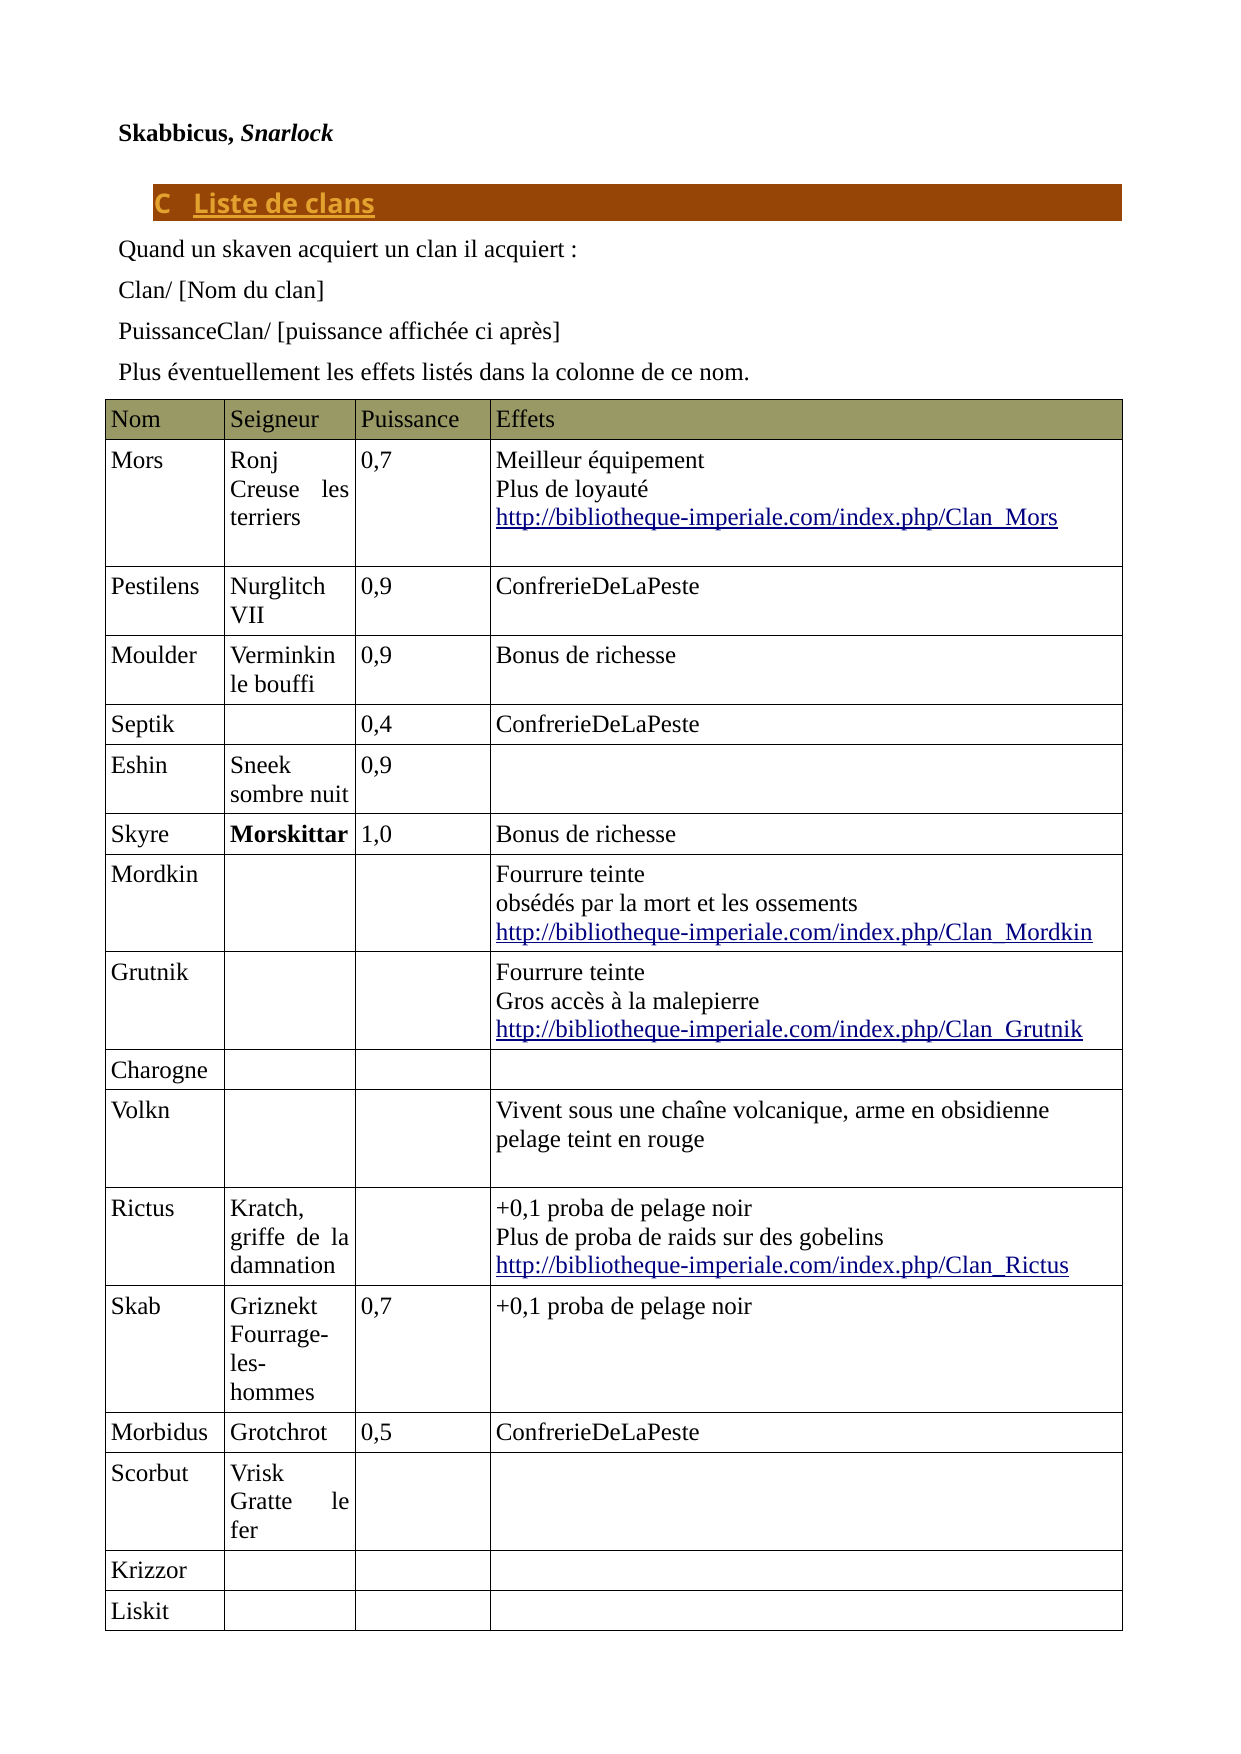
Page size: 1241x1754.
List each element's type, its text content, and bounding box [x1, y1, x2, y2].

subtitle Liste de clans [153, 184, 1122, 221]
table_cell Griznekt Fourrage-les-hommes [225, 1286, 355, 1412]
table_cell [225, 1050, 355, 1089]
table_cell [356, 1591, 490, 1630]
table_cell Meilleur équipement Plus de loyauté http://bibliotheque-imperiale.com/index.php/Clan_Mors [491, 440, 1122, 566]
table_cell Pestilens [106, 567, 224, 635]
table_cell Charogne [106, 1050, 224, 1089]
table_cell Moulder [106, 636, 224, 704]
table_cell Vivent sous une chaîne volcanique, arme en obsidienne pelage teint en rouge [491, 1090, 1122, 1187]
table_cell +0,1 proba de pelage noir [491, 1286, 1122, 1412]
table_cell Sneek sombre nuit [225, 745, 355, 813]
table_cell [491, 1551, 1122, 1590]
table_cell Fourrure teinte obsédés par la mort et les ossements http://bibliotheque-imperiale.com/index.php/Clan_Mordkin [491, 855, 1122, 951]
table_cell Morskittar [225, 814, 355, 853]
table_cell [225, 952, 355, 1049]
table_cell [356, 1453, 490, 1550]
table_cell [225, 1551, 355, 1590]
table_cell 0,9 [356, 567, 490, 635]
table_cell ConfrerieDeLaPeste [491, 567, 1122, 635]
table_cell Bonus de richesse [491, 636, 1122, 704]
table_header Effets [491, 400, 1122, 439]
table_cell [356, 1551, 490, 1590]
text PuissanceClan/ [puissance affichée ci après] [118, 316, 1122, 345]
table_cell Grotchrot [225, 1413, 355, 1452]
table_cell [225, 1090, 355, 1187]
table_cell [491, 1050, 1122, 1089]
table_cell Mordkin [106, 855, 224, 951]
table_cell [491, 745, 1122, 813]
table_cell [491, 1453, 1122, 1550]
table_cell Kratch, griffe de la damnation [225, 1188, 355, 1285]
table_cell Eshin [106, 745, 224, 813]
table_cell Bonus de richesse [491, 814, 1122, 853]
table_cell +0,1 proba de pelage noir Plus de proba de raids sur des gobelins http://bibliotheque-imperiale.com/index.php/Clan_Rictus [491, 1188, 1122, 1285]
table_cell Rictus [106, 1188, 224, 1285]
text Plus éventuellement les effets listés dans la colonne de ce nom. [118, 357, 1122, 386]
table_cell [356, 855, 490, 951]
table_cell Scorbut [106, 1453, 224, 1550]
table_cell Morbidus [106, 1413, 224, 1452]
table_cell Septik [106, 705, 224, 744]
table_cell Fourrure teinte Gros accès à la malepierre http://bibliotheque-imperiale.com/index.php/Clan_Grutnik [491, 952, 1122, 1049]
table_cell [356, 1188, 490, 1285]
table_cell 0,7 [356, 1286, 490, 1412]
table_cell 1,0 [356, 814, 490, 853]
table_cell ConfrerieDeLaPeste [491, 1413, 1122, 1452]
table_header Nom [106, 400, 224, 439]
table_cell [356, 1090, 490, 1187]
table_cell ConfrerieDeLaPeste [491, 705, 1122, 744]
table_header Puissance [356, 400, 490, 439]
table_cell Krizzor [106, 1551, 224, 1590]
table_cell Volkn [106, 1090, 224, 1187]
table_cell 0,9 [356, 745, 490, 813]
table_cell Skyre [106, 814, 224, 853]
table_cell Verminkin le bouffi [225, 636, 355, 704]
table_cell [356, 1050, 490, 1089]
table_cell [225, 855, 355, 951]
table_cell Nurglitch VII [225, 567, 355, 635]
table_cell [225, 1591, 355, 1630]
table_cell 0,4 [356, 705, 490, 744]
table_cell Mors [106, 440, 224, 566]
table_header Seigneur [225, 400, 355, 439]
text Skabbicus, Snarlock [118, 118, 1122, 147]
table_cell Liskit [106, 1591, 224, 1630]
text Quand un skaven acquiert un clan il acquiert : [118, 234, 1122, 262]
text Clan/ [Nom du clan] [118, 275, 1122, 304]
table_cell Skab [106, 1286, 224, 1412]
table_cell 0,5 [356, 1413, 490, 1452]
table_cell 0,7 [356, 440, 490, 566]
table_cell Grutnik [106, 952, 224, 1049]
table_cell [491, 1591, 1122, 1630]
table_cell Ronj Creuse les terriers [225, 440, 355, 566]
table_cell 0,9 [356, 636, 490, 704]
table_cell [356, 952, 490, 1049]
table_cell [225, 705, 355, 744]
table_cell Vrisk Gratte le fer [225, 1453, 355, 1550]
